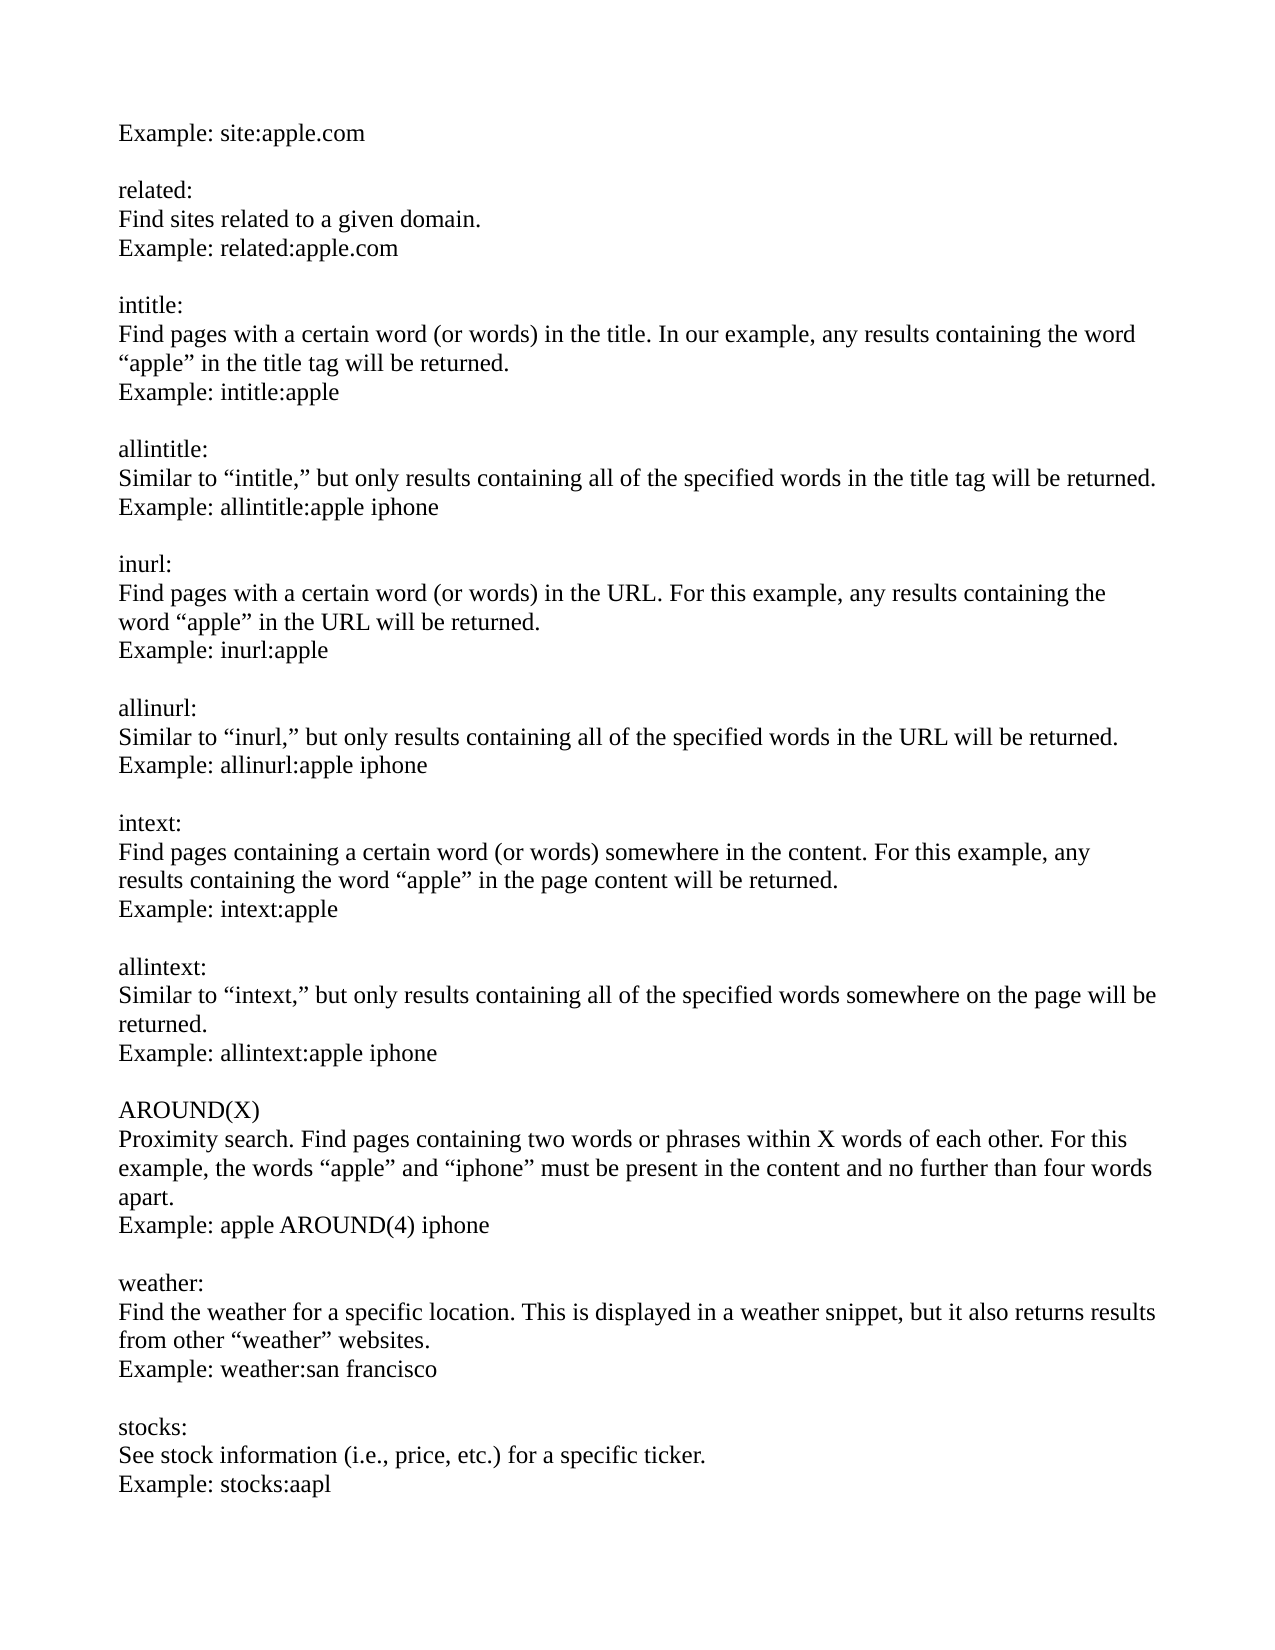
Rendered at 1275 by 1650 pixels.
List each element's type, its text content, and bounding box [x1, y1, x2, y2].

text Example: weather:san francisco [118, 1354, 1157, 1383]
text Example: intitle:apple [118, 377, 1157, 406]
text See stock information (i.e., price, etc.) for a specific ticker. [118, 1441, 1157, 1469]
text Find pages with a certain word (or words) in the title. In our example, any results containing the word “apple” in the title tag will be returned. [118, 319, 1157, 377]
text weather: [118, 1268, 1157, 1297]
text Example: allintext:apple iphone [118, 1038, 1157, 1067]
text Find pages containing a certain word (or words) somewhere in the content. For this example, any results containing the word “apple” in the page content will be returned. [118, 837, 1157, 894]
text Example: site:apple.com [118, 118, 1157, 147]
text Find sites related to a given domain. [118, 204, 1157, 233]
text related: [118, 176, 1157, 204]
text Example: apple AROUND(4) iphone [118, 1211, 1157, 1239]
text Example: intext:apple [118, 894, 1157, 923]
text Find the weather for a specific location. This is displayed in a weather snippet, but it also returns results from other “weather” websites. [118, 1297, 1157, 1354]
text allinurl: [118, 693, 1157, 722]
text stocks: [118, 1412, 1157, 1441]
text Similar to “inurl,” but only results containing all of the specified words in the URL will be returned. [118, 722, 1157, 751]
text Example: allinurl:apple iphone [118, 751, 1157, 779]
text AROUND(X) [118, 1096, 1157, 1124]
text allintext: [118, 952, 1157, 981]
text intext: [118, 808, 1157, 837]
text Find pages with a certain word (or words) in the URL. For this example, any results containing the word “apple” in the URL will be returned. [118, 578, 1157, 636]
text allintitle: [118, 434, 1157, 463]
text intitle: [118, 291, 1157, 319]
text Similar to “intext,” but only results containing all of the specified words somewhere on the page will be returned. [118, 981, 1157, 1038]
text Proximity search. Find pages containing two words or phrases within X words of each other. For this example, the words “apple” and “iphone” must be present in the content and no further than four words apart. [118, 1124, 1157, 1211]
text inurl: [118, 549, 1157, 578]
text Example: related:apple.com [118, 233, 1157, 262]
text Example: stocks:aapl [118, 1469, 1157, 1498]
text Example: inurl:apple [118, 636, 1157, 664]
text Similar to “intitle,” but only results containing all of the specified words in the title tag will be returned. [118, 463, 1157, 492]
text Example: allintitle:apple iphone [118, 492, 1157, 521]
